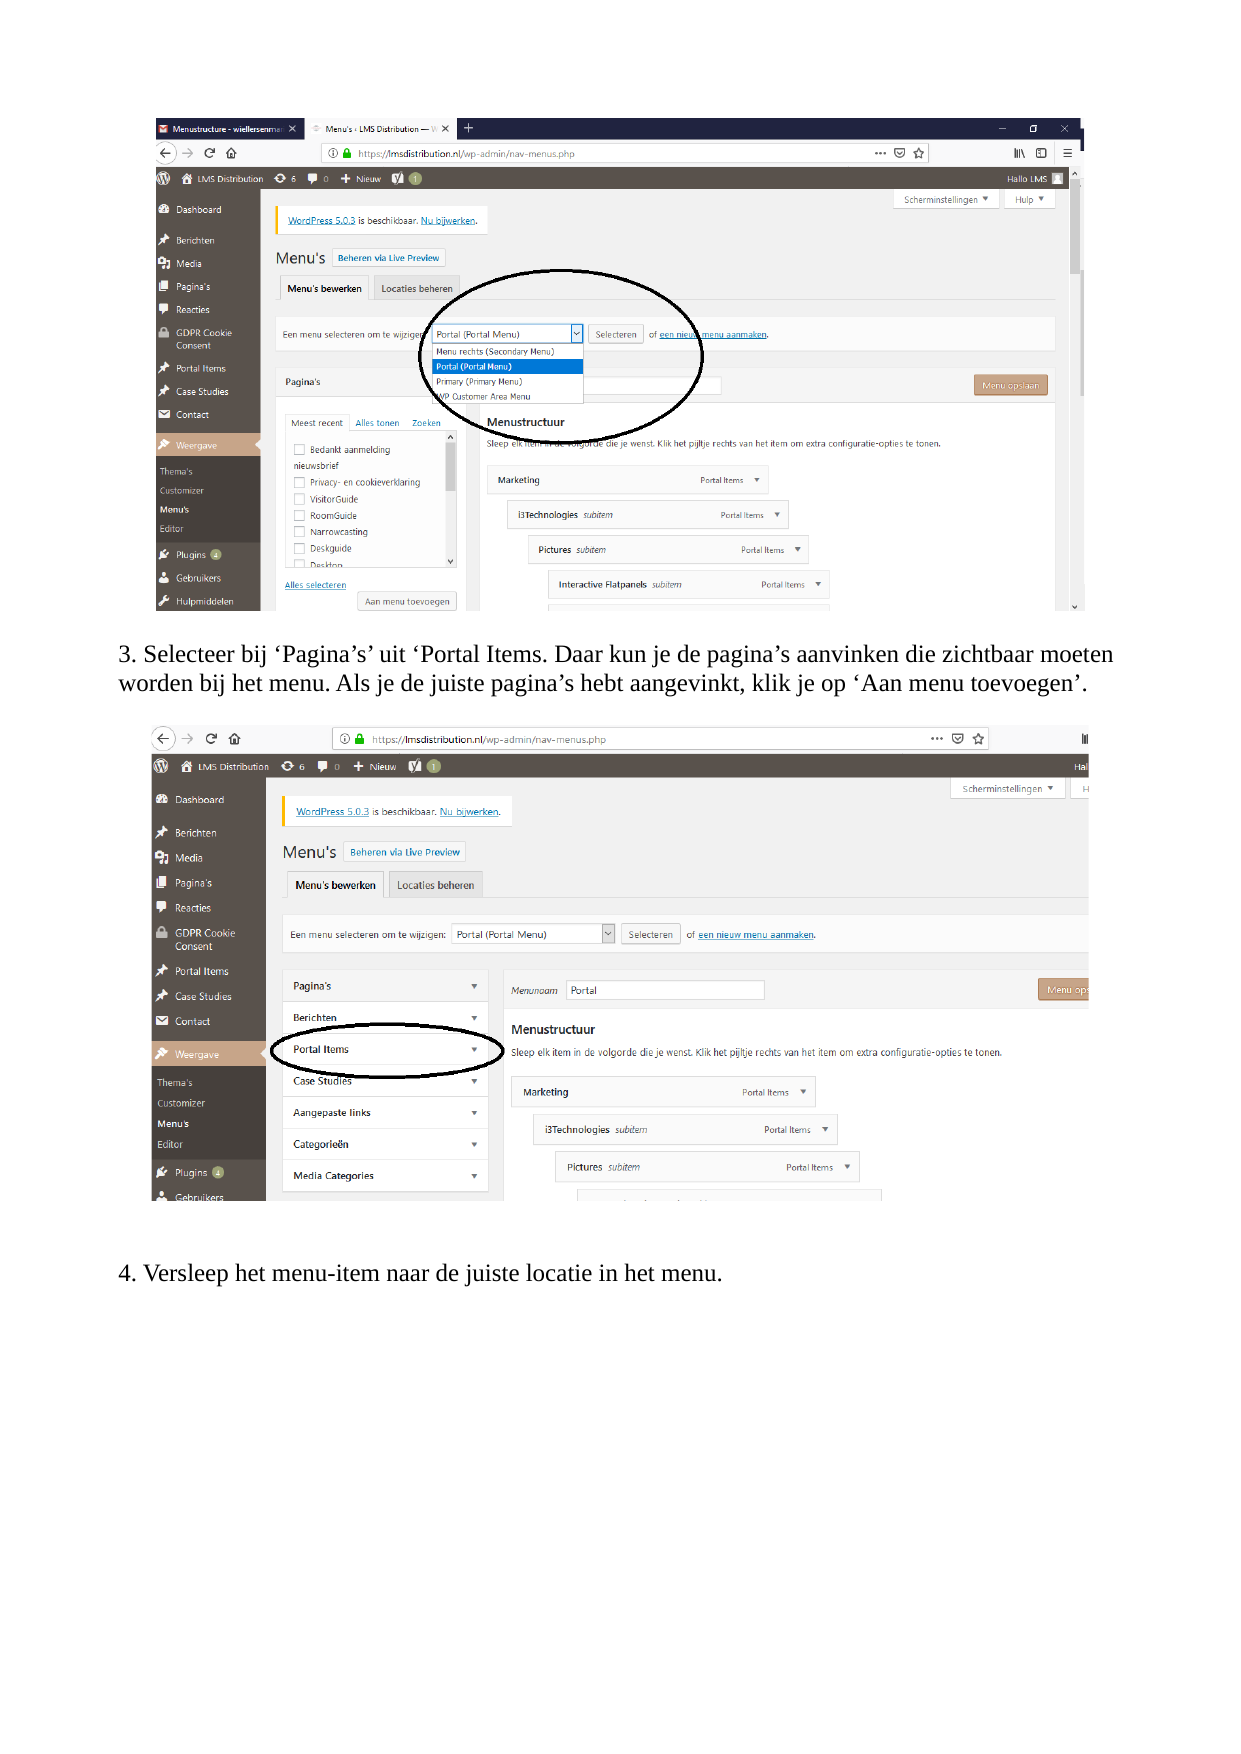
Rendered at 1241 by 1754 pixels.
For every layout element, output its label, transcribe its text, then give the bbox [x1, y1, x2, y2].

text 4. Versleep het menu-item naar de juiste locatie in het menu. [118, 1258, 1122, 1287]
picture [156, 118, 1085, 611]
text 3. Selecteer bij ‘Pagina’s’ uit ‘Portal Items. Daar kun je de pagina’s aanvinken die zichtbaar moeten worden bij het menu. Als je de juiste pagina’s hebt aangevinkt, klik je op ‘Aan menu toevoegen’. [118, 639, 1122, 696]
picture [151, 725, 1089, 1201]
